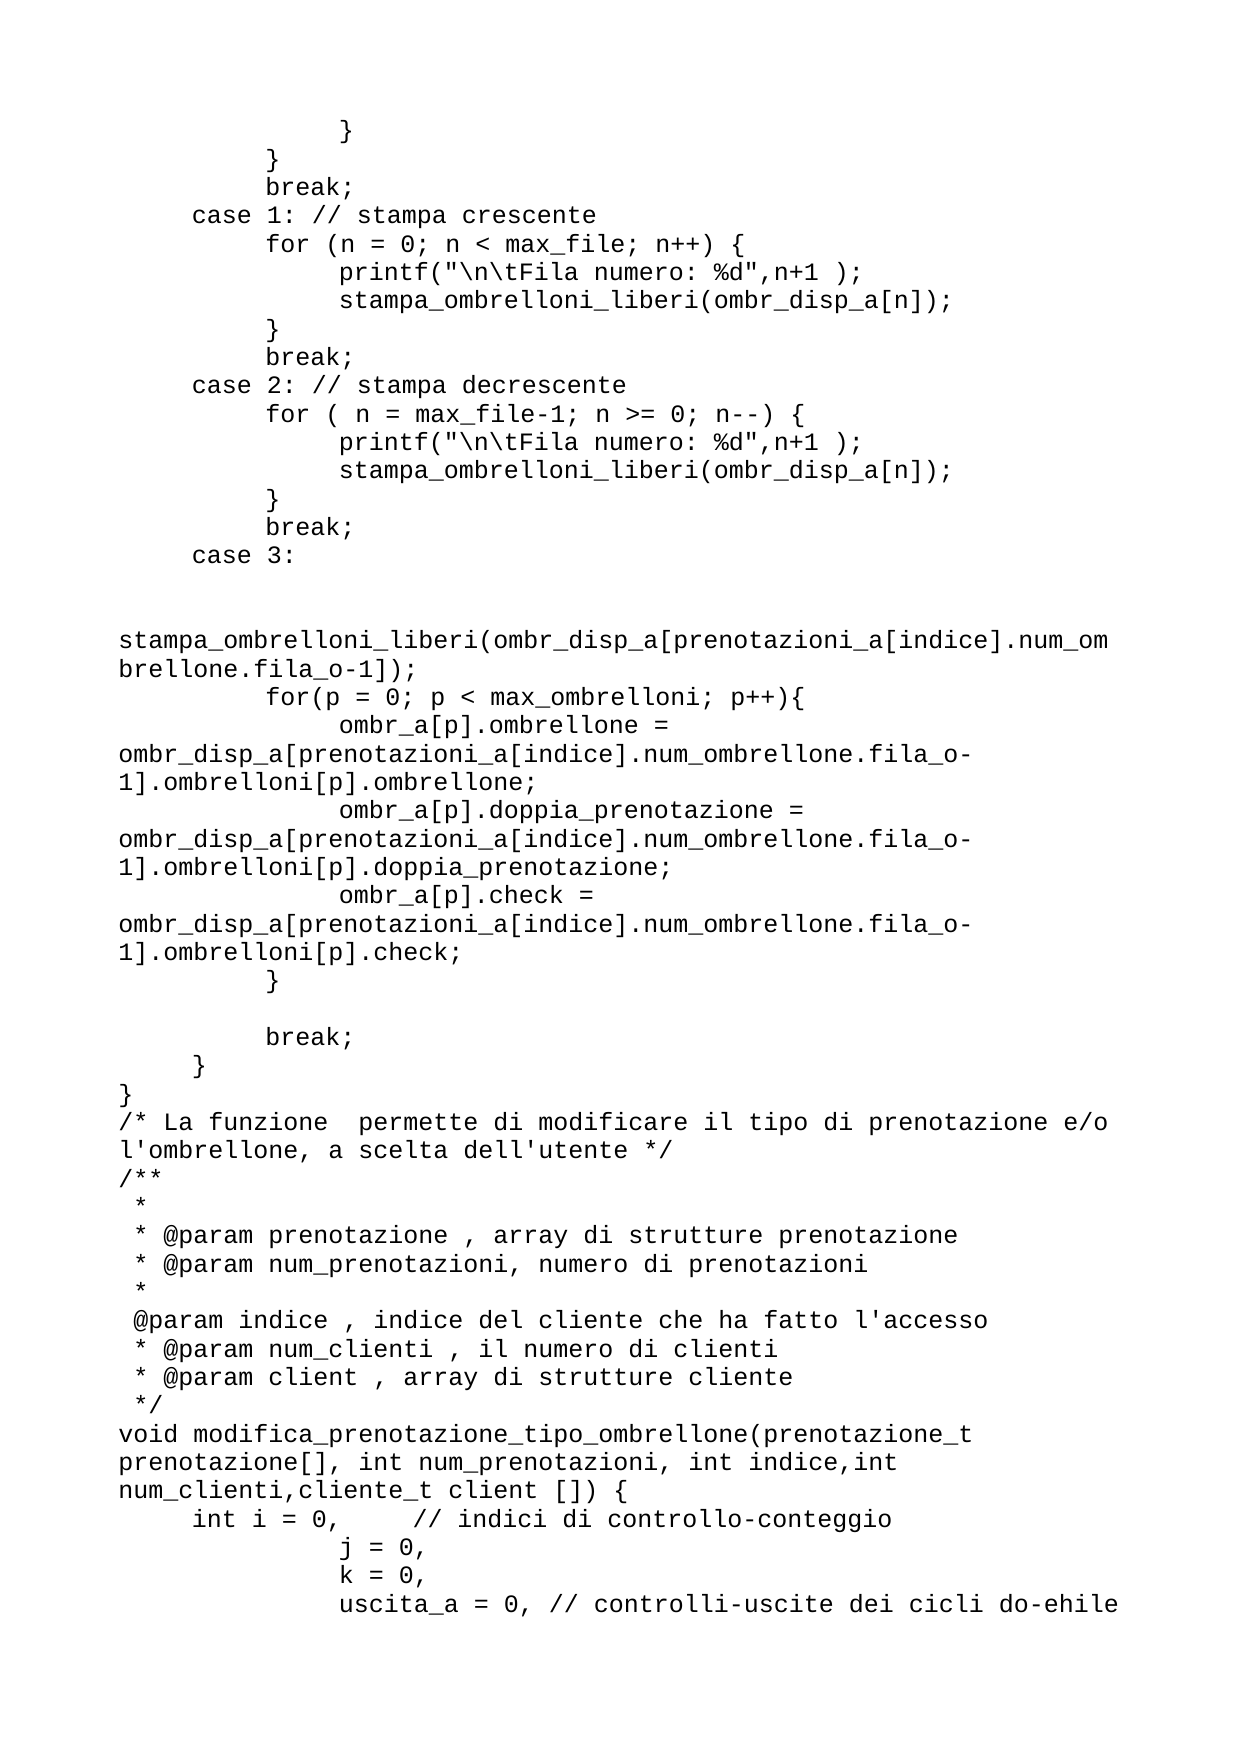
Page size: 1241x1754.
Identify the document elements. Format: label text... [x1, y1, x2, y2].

text } } break; case 1: // stampa crescente for (n = 0; n < max_file; n++) { printf("\n\tFila numero: %d",n+1 ); stampa_ombrelloni_liberi(ombr_disp_a[n]); } break; case 2: // stampa decrescente for ( n = max_file-1; n >= 0; n--) { printf("\n\tFila numero: %d",n+1 ); stampa_ombrelloni_liberi(ombr_disp_a[n]); } break; case 3: stampa_ombrelloni_liberi(ombr_disp_a[prenotazioni_a[indice].num_ombrellone.fila_o-1]); for(p = 0; p < max_ombrelloni; p++){ ombr_a[p].ombrellone = ombr_disp_a[prenotazioni_a[indice].num_ombrellone.fila_o-1].ombrelloni[p].ombrellone; ombr_a[p].doppia_prenotazione = ombr_disp_a[prenotazioni_a[indice].num_ombrellone.fila_o-1].ombrelloni[p].doppia_prenotazione; ombr_a[p].check = ombr_disp_a[prenotazioni_a[indice].num_ombrellone.fila_o-1].ombrelloni[p].check; } break; } } /* La funzione permette di modificare il tipo di prenotazione e/o l'ombrellone, a scelta dell'utente */ /** * * @param prenotazione , array di strutture prenotazione * @param num_prenotazioni, numero di prenotazioni * [118, 118, 1122, 1308]
text @param indice , indice del cliente che ha fatto l'accesso * @param num_clienti , il numero di clienti * @param client , array di strutture cliente */ void modifica_prenotazione_tipo_ombrellone(prenotazione_t prenotazione[], int num_prenotazioni, int indice,int num_clienti,cliente_t client []) { int i = 0, // indici di controllo-conteggio j = 0, k = 0, uscita_a = 0, // controlli-uscite dei cicli do-ehile [118, 1308, 1122, 1620]
